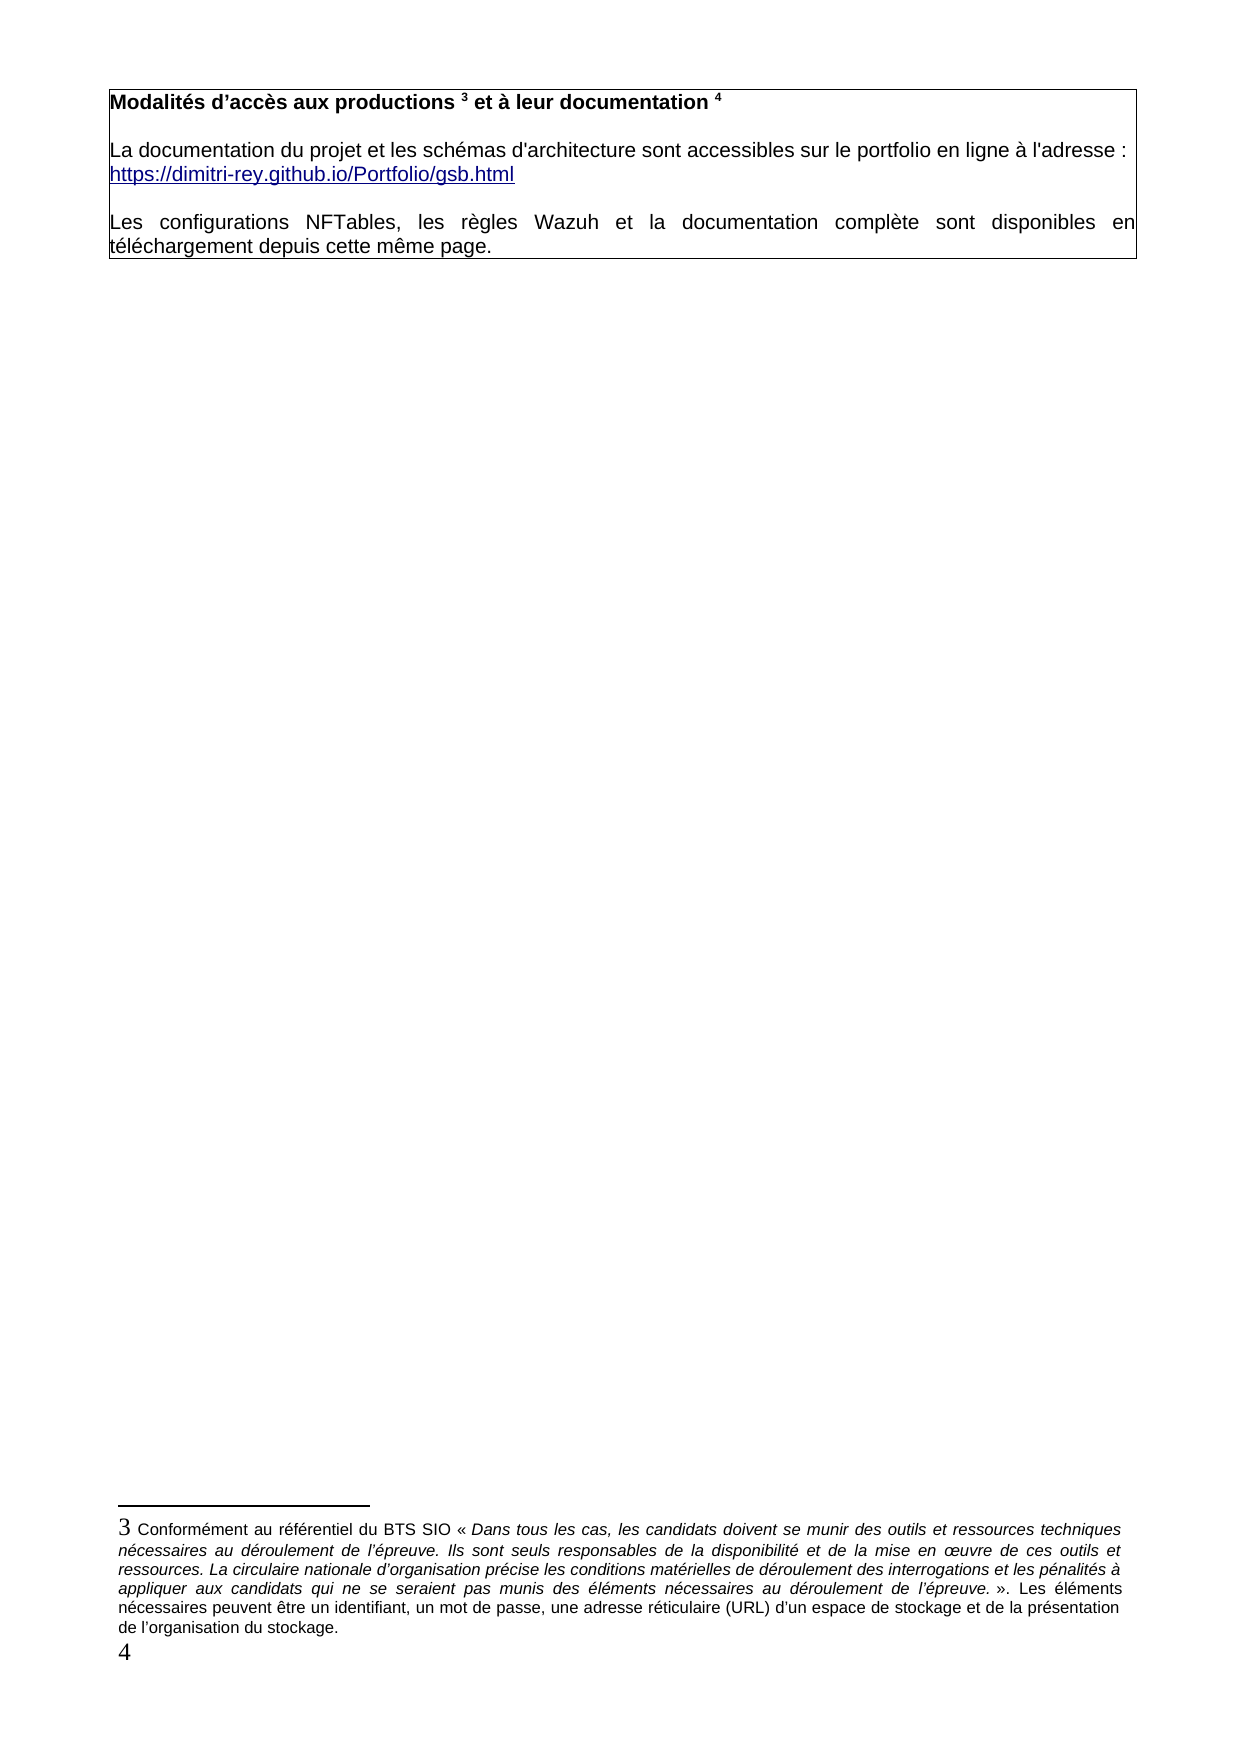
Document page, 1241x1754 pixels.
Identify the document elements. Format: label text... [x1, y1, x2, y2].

table_cell Modalités d’accès aux productions et à leur documentation La documentation du projet et les schémas d'architecture sont accessibles sur le portfolio en ligne à l'adresse : https://dimitri-rey.github.io/Portfolio/gsb.html Les configurations NFTables, les règles Wazuh et la documentation complète sont disponibles en téléchargement depuis cette même page. [110, 90, 1136, 257]
